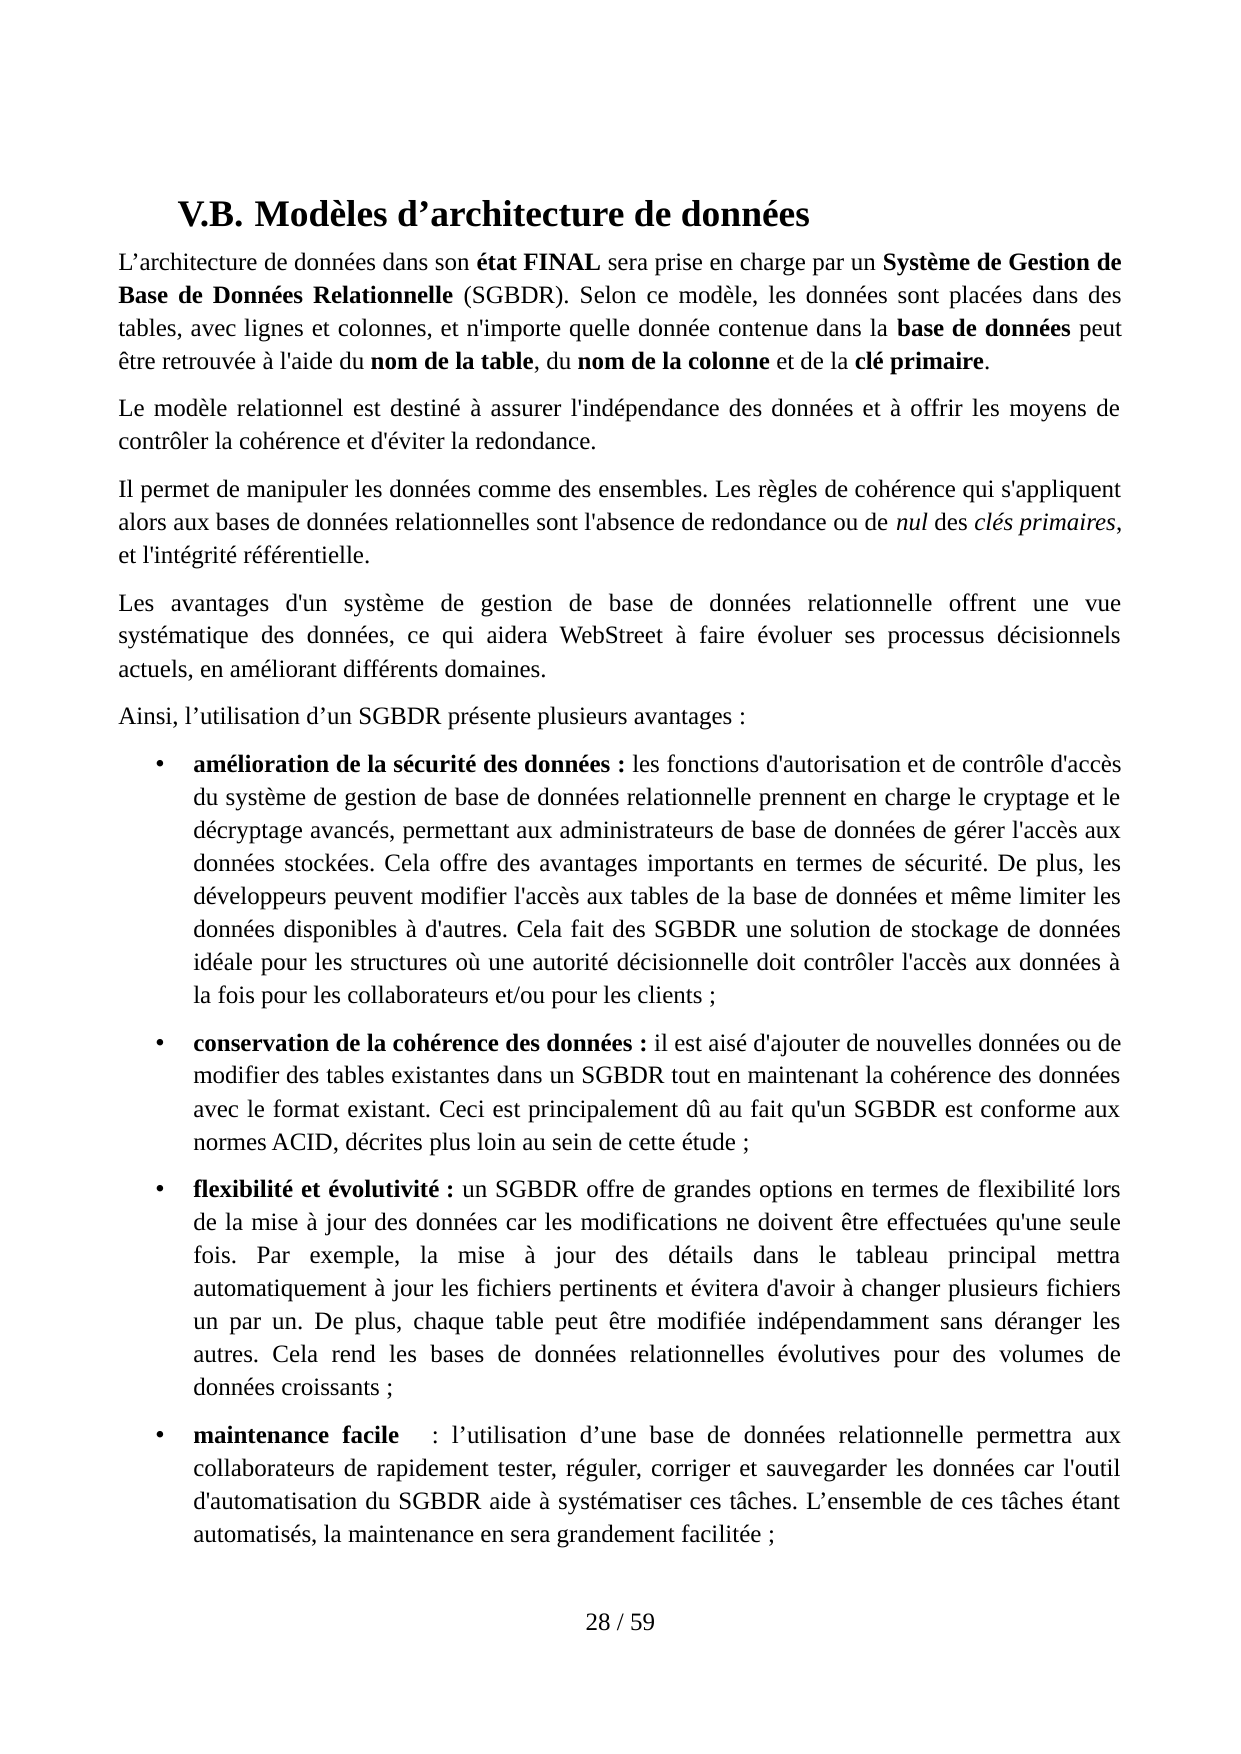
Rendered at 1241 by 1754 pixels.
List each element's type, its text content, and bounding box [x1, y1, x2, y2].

list amélioration de la sécurité des données : les fonctions d'autorisation et de contrôle d'accès du système de gestion de base de données relationnelle prennent en charge le cryptage et le décryptage avancés, permettant aux administrateurs de base de données de gérer l'accès aux données stockées. Cela offre des avantages importants en termes de sécurité. De plus, les développeurs peuvent modifier l'accès aux tables de la base de données et même limiter les données disponibles à d'autres. Cela fait des SGBDR une solution de stockage de données idéale pour les structures où une autorité décisionnelle doit contrôler l'accès aux données à la fois pour les collaborateurs et/ou pour les clients ; [156, 749, 1122, 1009]
list flexibilité et évolutivité : un SGBDR offre de grandes options en termes de flexibilité lors de la mise à jour des données car les modifications ne doivent être effectuées qu'une seule fois. Par exemple, la mise à jour des détails dans le tableau principal mettra automatiquement à jour les fichiers pertinents et évitera d'avoir à changer plusieurs fichiers un par un. De plus, chaque table peut être modifiée indépendamment sans déranger les autres. Cela rend les bases de données relationnelles évolutives pour des volumes de données croissants ; [156, 1174, 1122, 1401]
text Il permet de manipuler les données comme des ensembles. Les règles de cohérence qui s'appliquent alors aux bases de données relationnelles sont l'absence de redondance ou de nul des clés primaires, et l'intégrité référentielle. [118, 474, 1122, 569]
text Le modèle relationnel est destiné à assurer l'indépendance des données et à offrir les moyens de contrôler la cohérence et d'éviter la redondance. [118, 393, 1122, 455]
list conservation de la cohérence des données : il est aisé d'ajouter de nouvelles données ou de modifier des tables existantes dans un SGBDR tout en maintenant la cohérence des données avec le format existant. Ceci est principalement dû au fait qu'un SGBDR est conforme aux normes ACID, décrites plus loin au sein de cette étude ; [156, 1028, 1122, 1155]
text L’architecture de données dans son état FINAL sera prise en charge par un Système de Gestion de Base de Données Relationnelle (SGBDR). Selon ce modèle, les données sont placées dans des tables, avec lignes et colonnes, et n'importe quelle donnée contenue dans la base de données peut être retrouvée à l'aide du nom de la table, du nom de la colonne et de la clé primaire. [118, 247, 1122, 374]
text Ainsi, l’utilisation d’un SGBDR présente plusieurs avantages : [118, 701, 1122, 730]
subtitle Modèles d’architecture de données [118, 191, 1122, 234]
list maintenance facile : l’utilisation d’une base de données relationnelle permettra aux collaborateurs de rapidement tester, réguler, corriger et sauvegarder les données car l'outil d'automatisation du SGBDR aide à systématiser ces tâches. L’ensemble de ces tâches étant automatisés, la maintenance en sera grandement facilitée ; [156, 1420, 1122, 1548]
text Les avantages d'un système de gestion de base de données relationnelle offrent une vue systématique des données, ce qui aidera WebStreet à faire évoluer ses processus décisionnels actuels, en améliorant différents domaines. [118, 588, 1122, 682]
